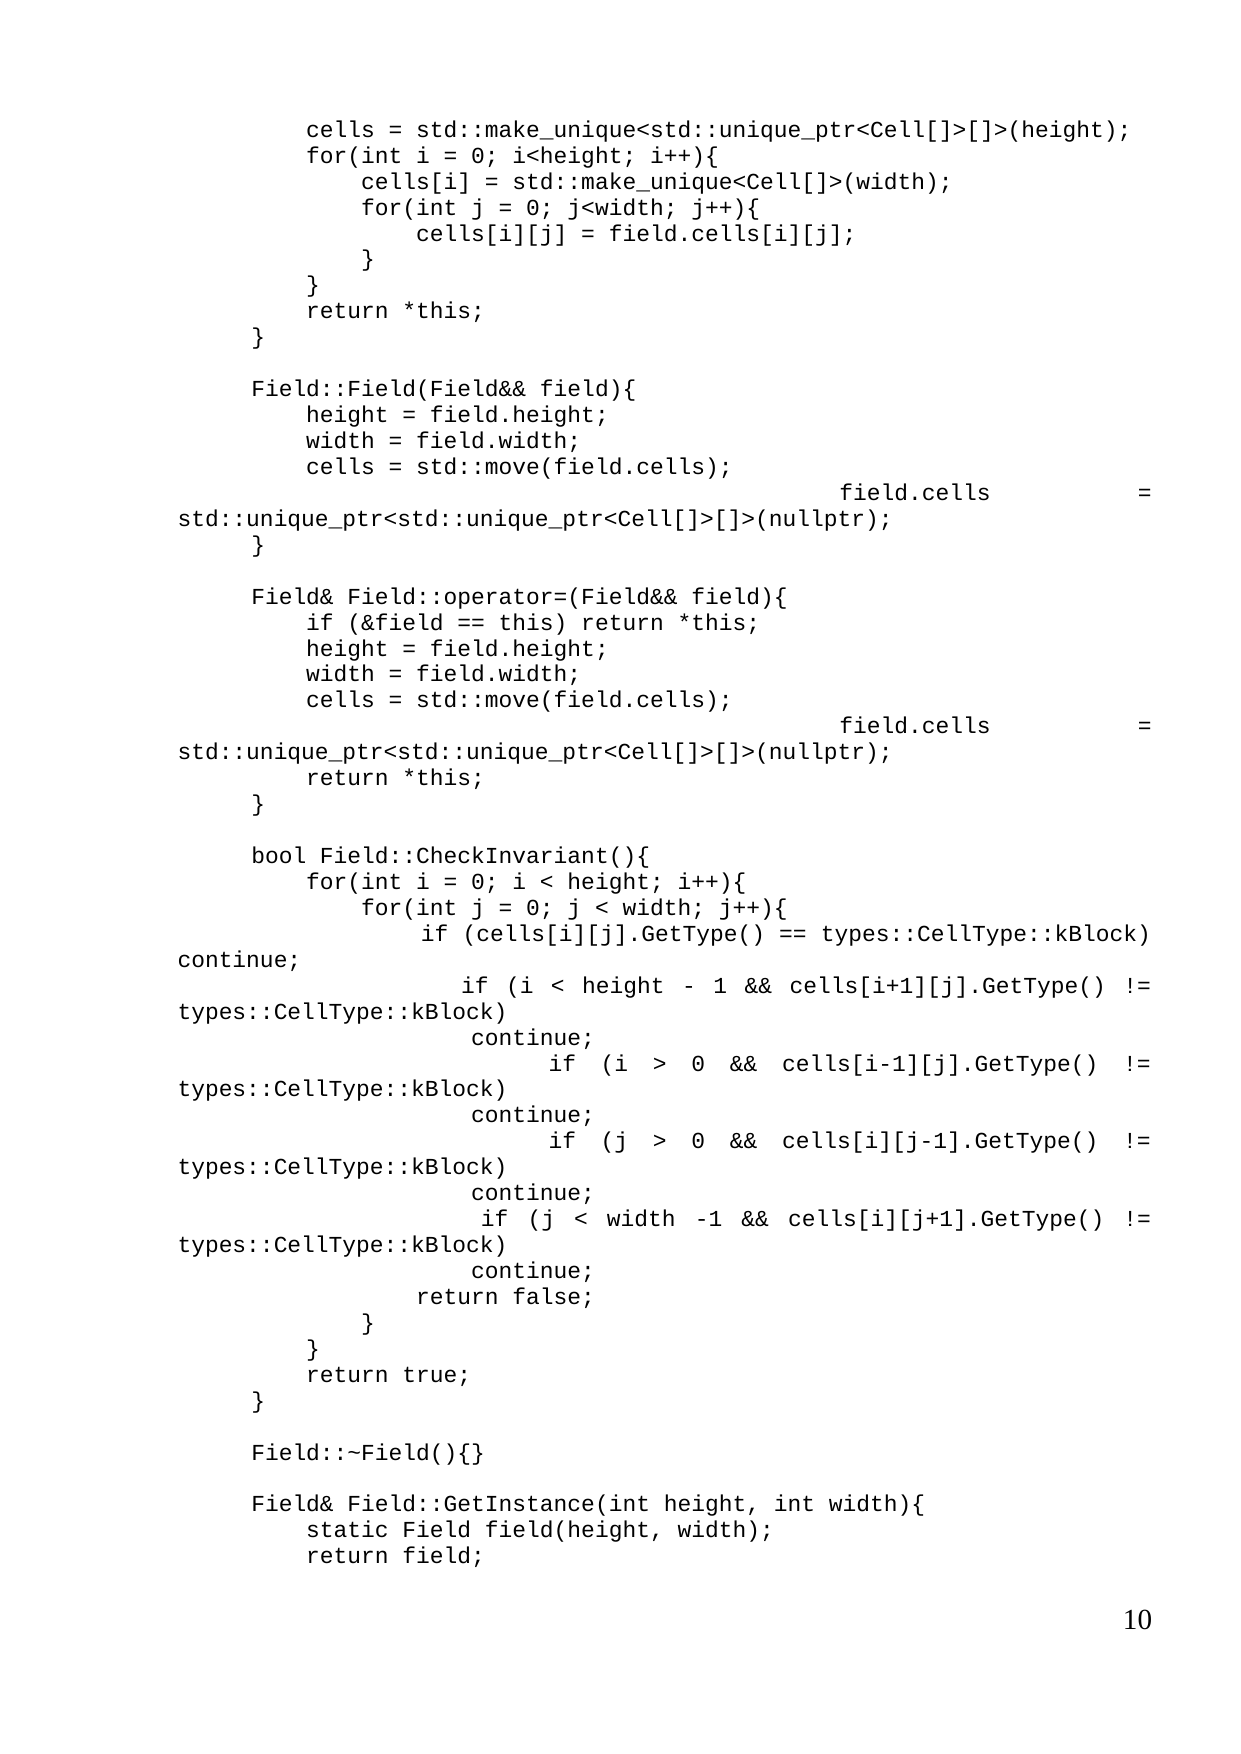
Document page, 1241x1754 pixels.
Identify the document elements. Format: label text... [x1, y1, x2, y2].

text for(int j = 0; j < width; j++){ [177, 896, 1152, 922]
text Field::~Field(){} [177, 1441, 1152, 1467]
text if (i < height - 1 && cells[i+1][j].GetType() != types::CellType::kBlock) [177, 974, 1152, 1026]
text cells[i][j] = field.cells[i][j]; [177, 222, 1152, 248]
text cells = std::move(field.cells); [177, 689, 1152, 715]
text } [177, 1311, 1152, 1337]
text return false; [177, 1285, 1152, 1311]
text } [177, 1337, 1152, 1363]
text for(int i = 0; i<height; i++){ [177, 144, 1152, 170]
text bool Field::CheckInvariant(){ [177, 844, 1152, 870]
text } [177, 533, 1152, 559]
text field.cells = std::unique_ptr<std::unique_ptr<Cell[]>[]>(nullptr); [177, 481, 1152, 533]
text } [177, 792, 1152, 818]
text if (cells[i][j].GetType() == types::CellType::kBlock) continue; [177, 922, 1152, 974]
text cells = std::make_unique<std::unique_ptr<Cell[]>[]>(height); [177, 118, 1152, 144]
text if (&field == this) return *this; [177, 611, 1152, 637]
text for(int i = 0; i < height; i++){ [177, 870, 1152, 896]
text cells = std::move(field.cells); [177, 455, 1152, 481]
text } [177, 1389, 1152, 1415]
text return field; [177, 1545, 1152, 1571]
text } [177, 248, 1152, 274]
text Field& Field::GetInstance(int height, int width){ [177, 1493, 1152, 1519]
text static Field field(height, width); [177, 1519, 1152, 1545]
text height = field.height; [177, 403, 1152, 429]
text continue; [177, 1026, 1152, 1052]
text } [177, 274, 1152, 300]
text return *this; [177, 767, 1152, 792]
text return true; [177, 1363, 1152, 1389]
text if (i > 0 && cells[i-1][j].GetType() != types::CellType::kBlock) [177, 1052, 1152, 1104]
text continue; [177, 1259, 1152, 1285]
text width = field.width; [177, 663, 1152, 689]
text if (j > 0 && cells[i][j-1].GetType() != types::CellType::kBlock) [177, 1130, 1152, 1182]
text } [177, 326, 1152, 352]
text for(int j = 0; j<width; j++){ [177, 196, 1152, 222]
text continue; [177, 1104, 1152, 1130]
text height = field.height; [177, 637, 1152, 663]
text if (j < width -1 && cells[i][j+1].GetType() != types::CellType::kBlock) [177, 1207, 1152, 1259]
text continue; [177, 1182, 1152, 1207]
text Field& Field::operator=(Field&& field){ [177, 585, 1152, 611]
text cells[i] = std::make_unique<Cell[]>(width); [177, 170, 1152, 196]
text field.cells = std::unique_ptr<std::unique_ptr<Cell[]>[]>(nullptr); [177, 715, 1152, 767]
text width = field.width; [177, 429, 1152, 455]
text return *this; [177, 300, 1152, 326]
text Field::Field(Field&& field){ [177, 377, 1152, 403]
